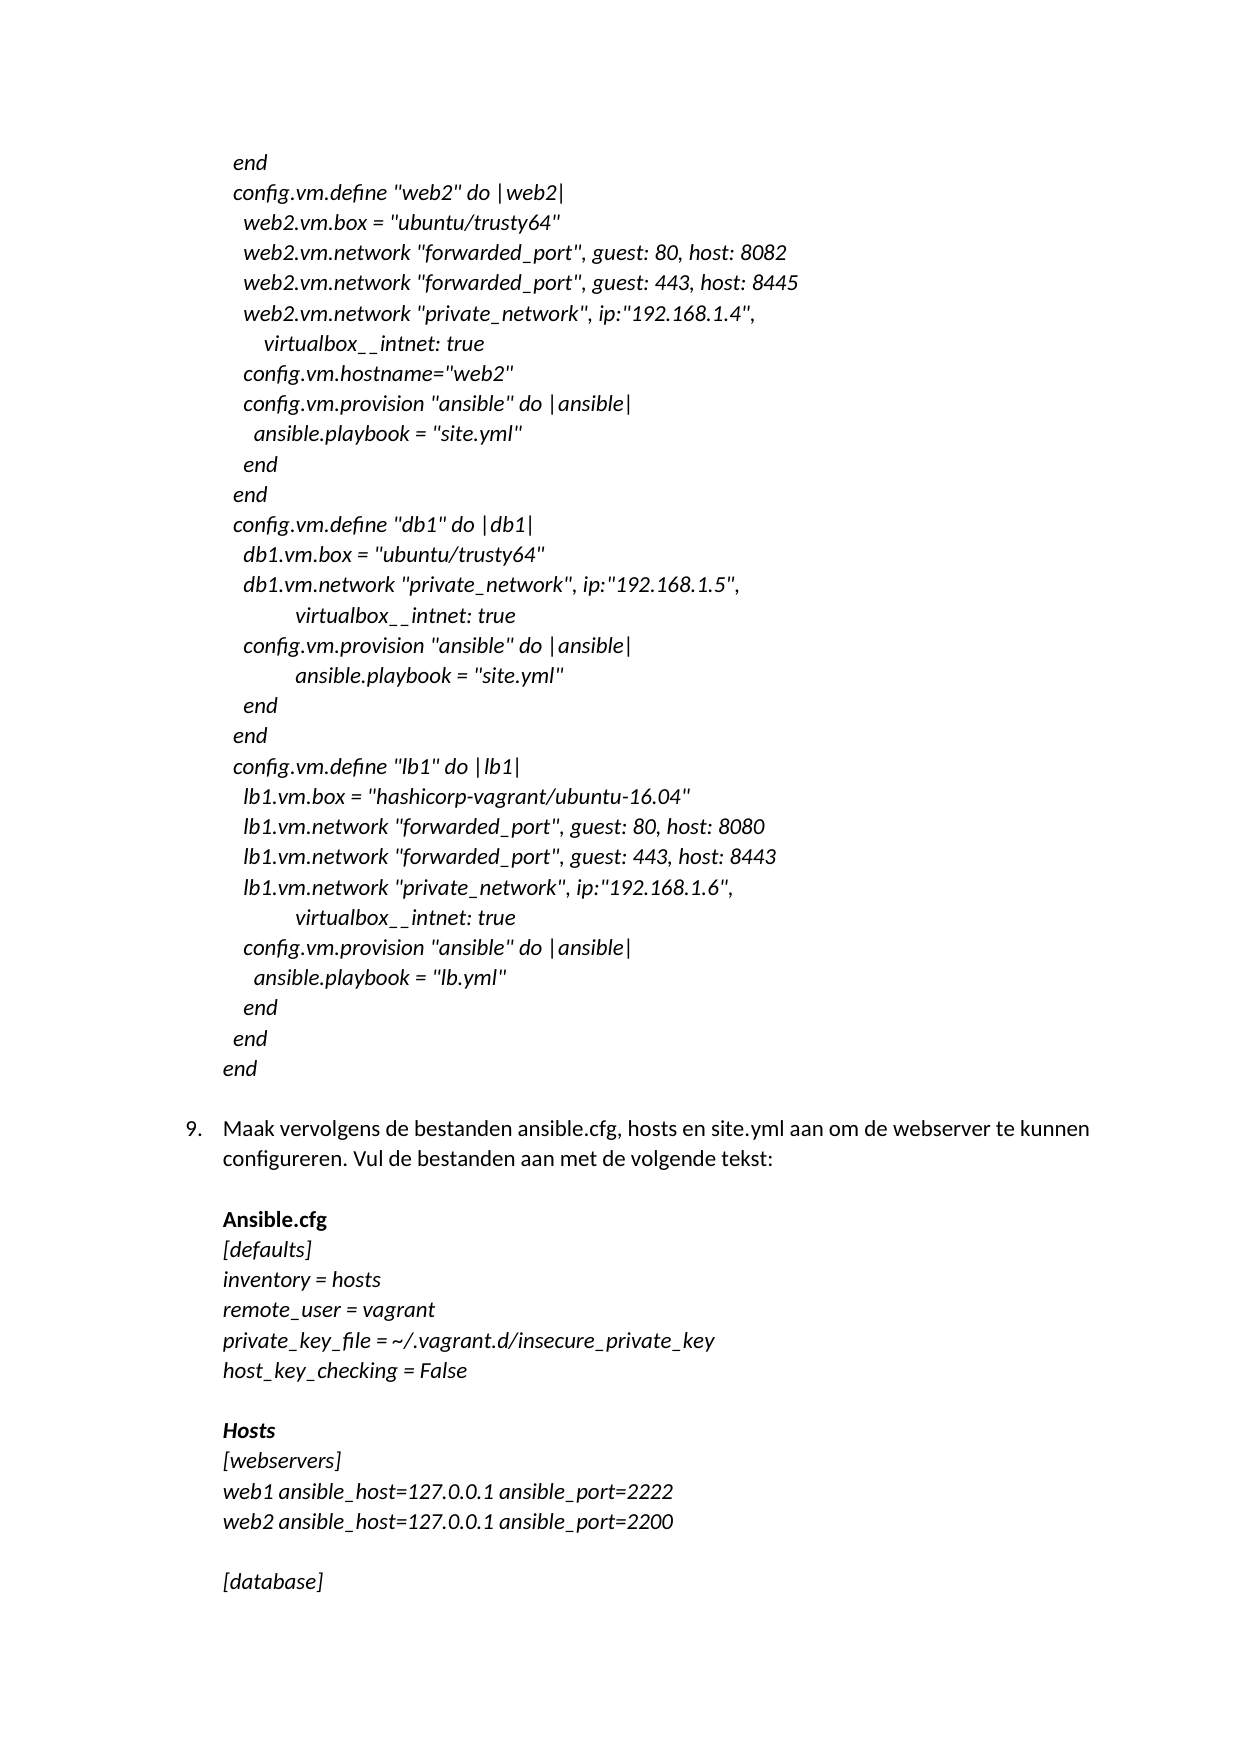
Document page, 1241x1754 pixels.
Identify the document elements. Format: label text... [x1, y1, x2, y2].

list end [223, 1024, 1093, 1052]
list config.vm.define "web2" do |web2| [223, 178, 1093, 206]
list end [223, 450, 1093, 478]
list virtualbox__intnet: true [223, 329, 1093, 357]
list lb1.vm.network "private_network", ip:"192.168.1.6", [223, 873, 1093, 901]
list end [223, 993, 1093, 1021]
list end [223, 480, 1093, 508]
list web2.vm.network "forwarded_port", guest: 443, host: 8445 [223, 268, 1093, 296]
list [defaults] [223, 1235, 1093, 1263]
list [database] [223, 1567, 1093, 1595]
list virtualbox__intnet: true [223, 903, 1093, 931]
list web1 ansible_host=127.0.0.1 ansible_port=2222 [223, 1477, 1093, 1505]
list config.vm.provision "ansible" do |ansible| [223, 933, 1093, 961]
list ansible.playbook = "lb.yml" [223, 963, 1093, 991]
list [webservers] [223, 1447, 1093, 1474]
list Ansible.cfg [223, 1205, 1093, 1233]
list end [223, 722, 1093, 749]
list config.vm.hostname="web2" [223, 359, 1093, 387]
list end [223, 691, 1093, 719]
list config.vm.provision "ansible" do |ansible| [223, 389, 1093, 417]
list db1.vm.box = "ubuntu/trusty64" [223, 540, 1093, 568]
list private_key_file = ~/.vagrant.d/insecure_private_key [223, 1326, 1093, 1354]
list config.vm.provision "ansible" do |ansible| [223, 631, 1093, 659]
list config.vm.define "db1" do |db1| [223, 510, 1093, 538]
list Maak vervolgens de bestanden ansible.cfg, hosts en site.yml aan om de webserver te kunnen configureren. Vul de bestanden aan met de volgende tekst: [185, 1114, 1093, 1172]
list Hosts [223, 1416, 1093, 1444]
list lb1.vm.box = "hashicorp-vagrant/ubuntu-16.04" [223, 782, 1093, 810]
list host_key_checking = False [223, 1356, 1093, 1384]
list web2 ansible_host=127.0.0.1 ansible_port=2200 [223, 1507, 1093, 1535]
list ansible.playbook = "site.yml" [223, 661, 1093, 689]
list web2.vm.box = "ubuntu/trusty64" [223, 208, 1093, 236]
list ansible.playbook = "site.yml" [223, 419, 1093, 447]
list lb1.vm.network "forwarded_port", guest: 443, host: 8443 [223, 842, 1093, 870]
list virtualbox__intnet: true [223, 601, 1093, 629]
list web2.vm.network "private_network", ip:"192.168.1.4", [223, 299, 1093, 327]
list end [223, 1054, 1093, 1082]
list remote_user = vagrant [223, 1296, 1093, 1323]
list web2.vm.network "forwarded_port", guest: 80, host: 8082 [223, 238, 1093, 266]
list lb1.vm.network "forwarded_port", guest: 80, host: 8080 [223, 812, 1093, 840]
list db1.vm.network "private_network", ip:"192.168.1.5", [223, 571, 1093, 598]
list end [223, 148, 1093, 176]
list inventory = hosts [223, 1265, 1093, 1293]
list config.vm.define "lb1" do |lb1| [223, 752, 1093, 780]
